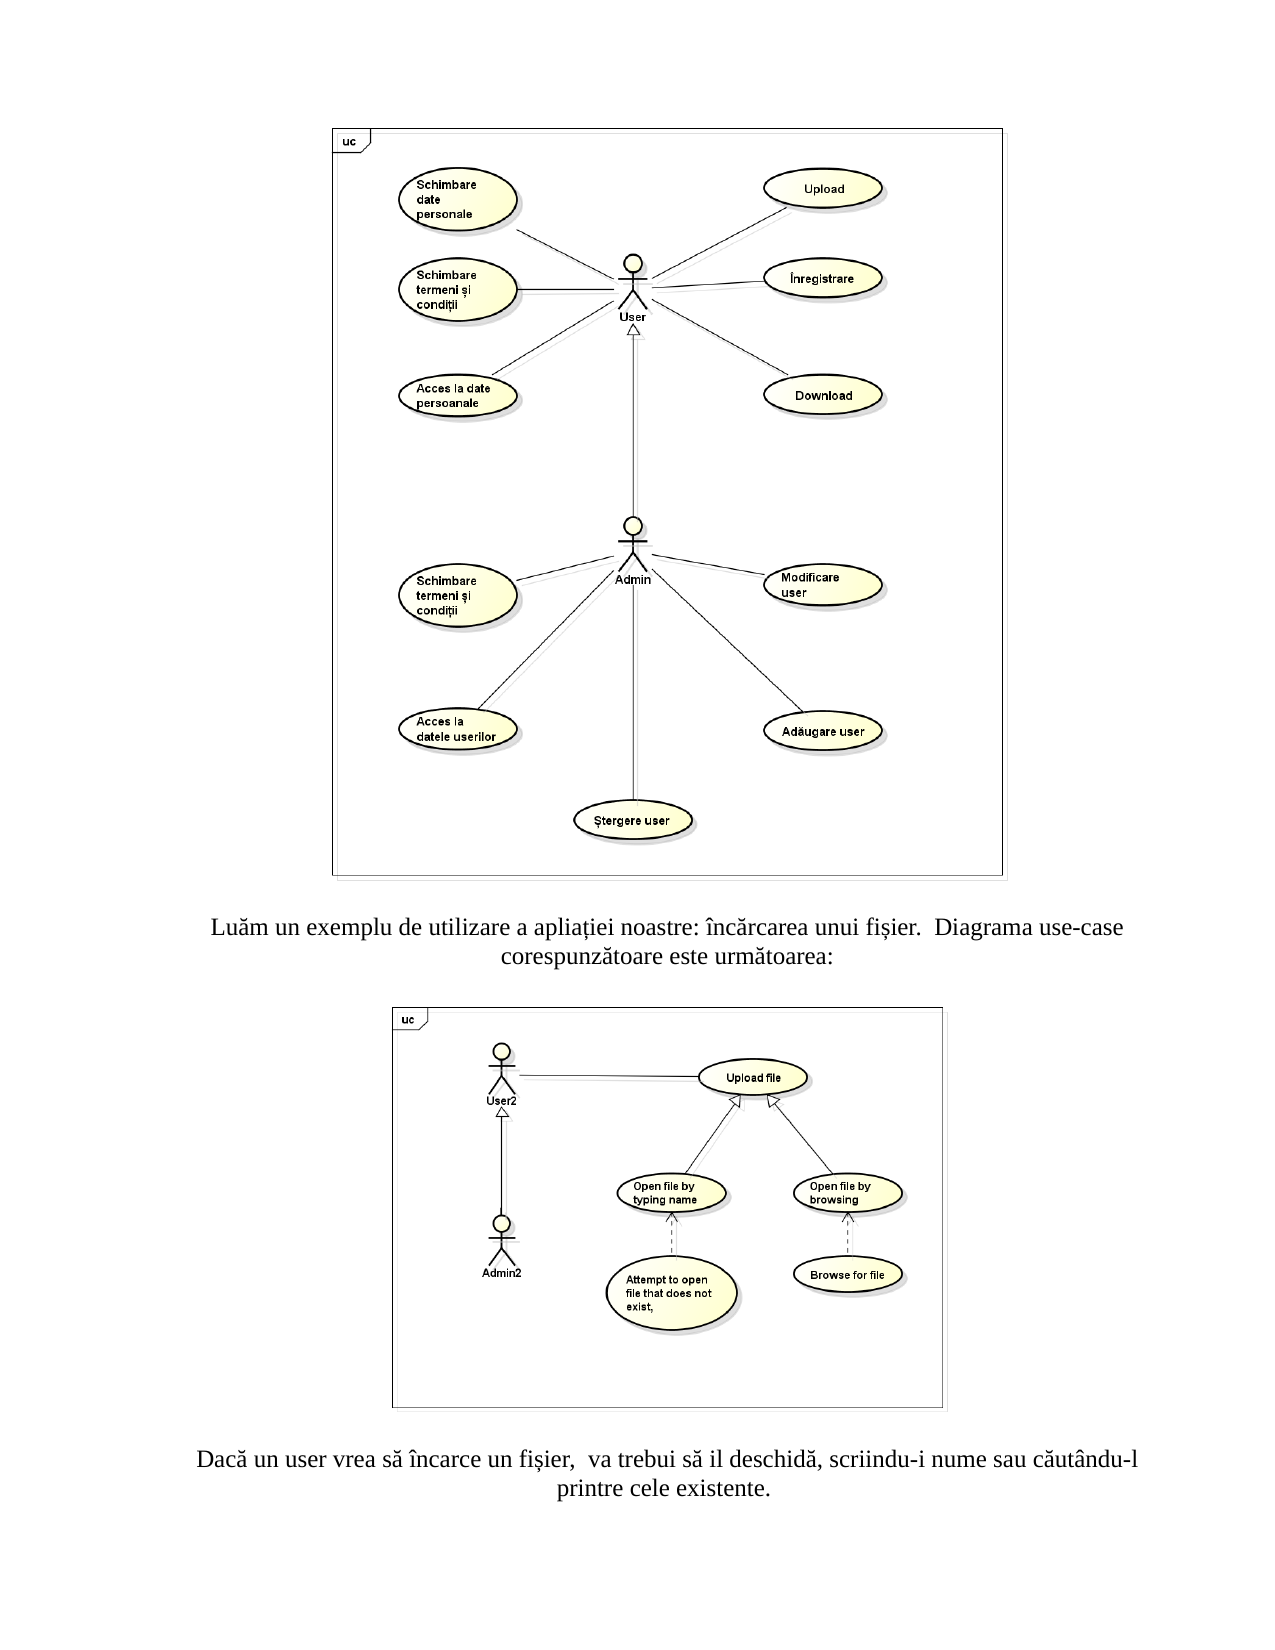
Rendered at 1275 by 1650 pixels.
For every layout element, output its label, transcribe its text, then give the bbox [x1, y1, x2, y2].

list Luăm un exemplu de utilizare a apliației noastre: încărcarea unui fișier. Diagrama use-case corespunzătoare este următoarea: [177, 912, 1157, 969]
picture [383, 998, 951, 1416]
picture [322, 118, 1012, 884]
text Dacă un user vrea să încarce un fișier, va trebui să il deschidă, scriindu-i nume sau căutându-l printre cele existente. [177, 1444, 1157, 1502]
